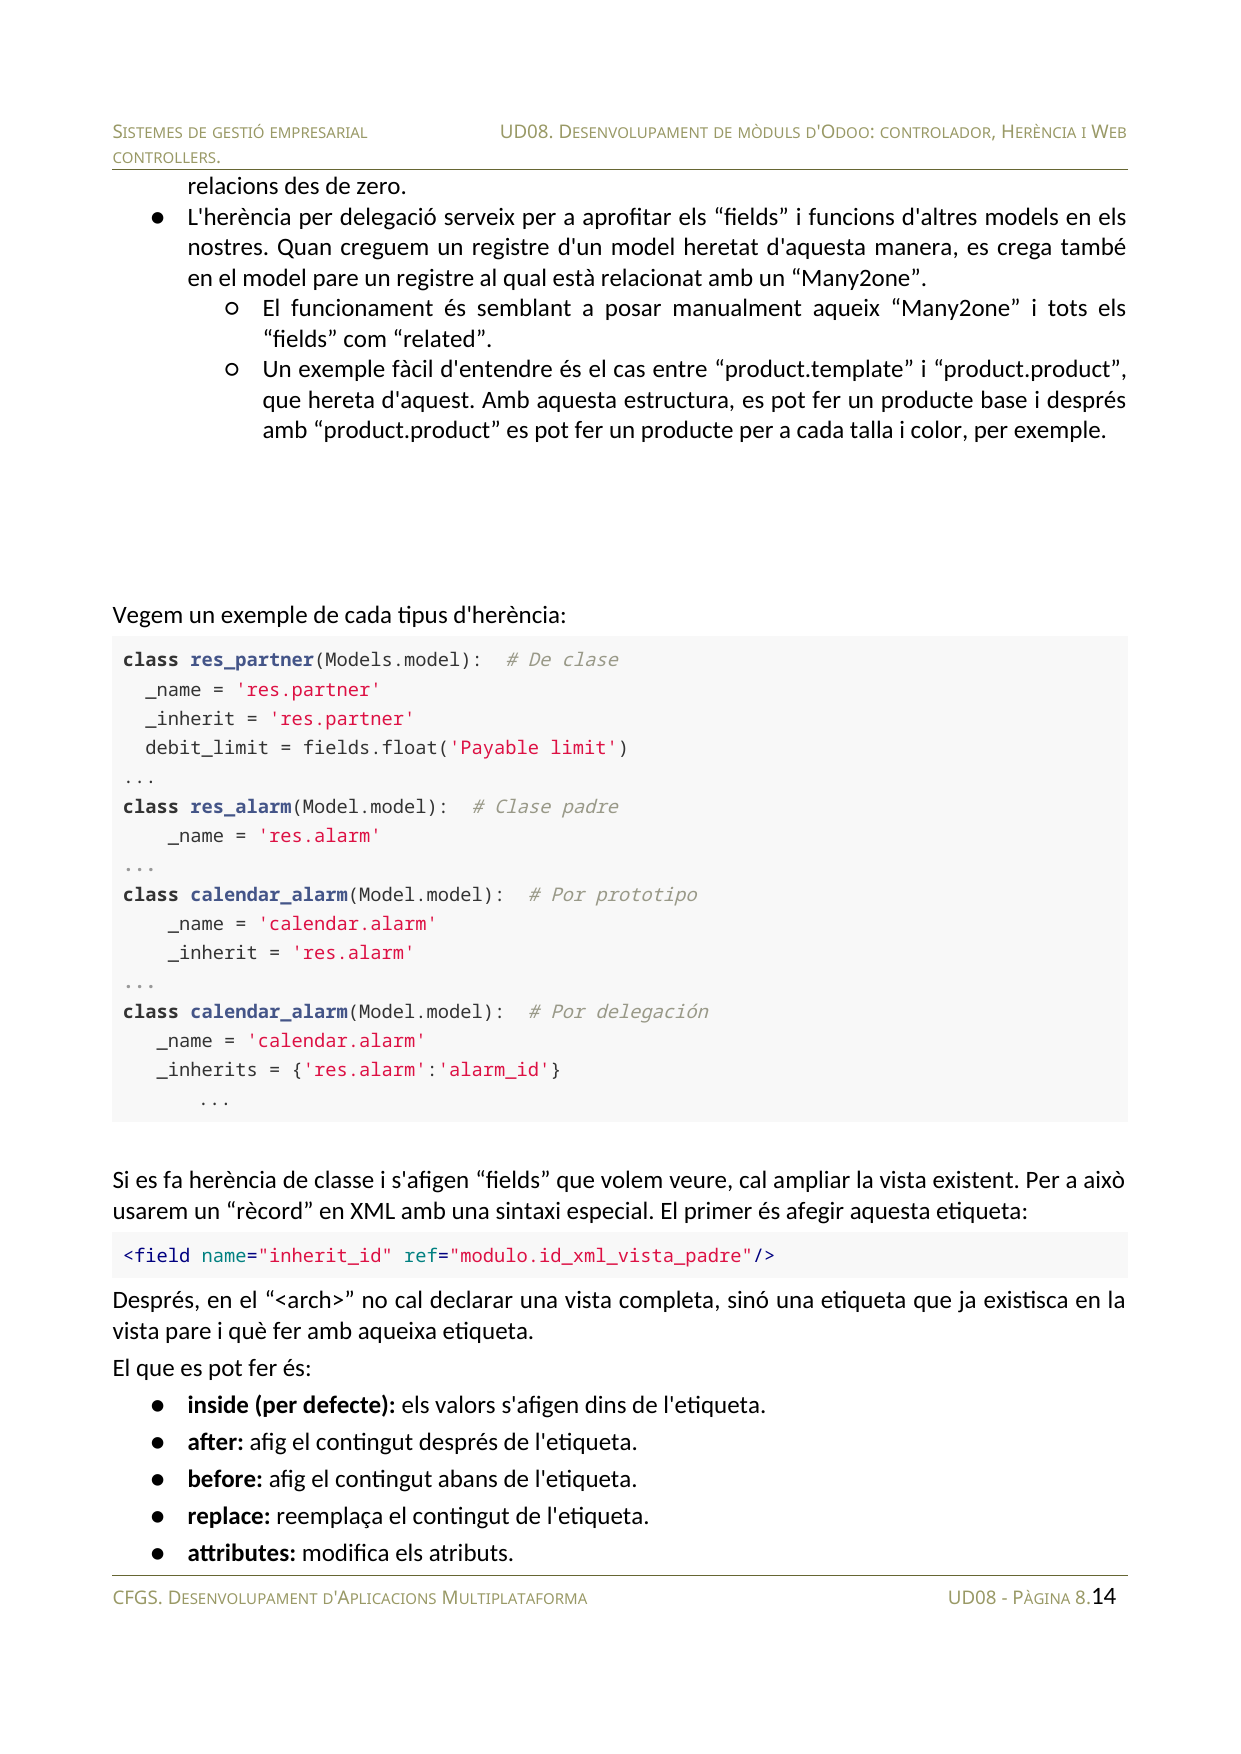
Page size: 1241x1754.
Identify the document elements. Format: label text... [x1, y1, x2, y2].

text Després, en el “<arch>” no cal declarar una vista completa, sinó una etiqueta que ja existisca en la vista pare i què fer amb aqueixa etiqueta. [112, 1284, 1128, 1345]
list L'herència per delegació serveix per a aprofitar els “fields” i funcions d'altres models en els nostres. Quan creguem un registre d'un model heretat d'aquesta manera, es crega també en el model pare un registre al qual està relacionat amb un “Many2one”. [150, 201, 1128, 292]
list relacions des de zero. [150, 170, 1128, 201]
list El funcionament és semblant a posar manualment aqueix “Many2one” i tots els “fields” com “related”. [225, 292, 1128, 353]
text Si es fa herència de classe i s'afigen “fields” que volem veure, cal ampliar la vista existent. Per a això usarem un “rècord” en XML amb una sintaxi especial. El primer és afegir aquesta etiqueta: [112, 1164, 1128, 1226]
list inside (per defecte): els valors s'afigen dins de l'etiqueta. [150, 1389, 1128, 1419]
table_header <field name="inherit_id" ref="modulo.id_xml_vista_padre"/> [112, 1232, 1128, 1278]
list Un exemple fàcil d'entendre és el cas entre “product.template” i “product.product”, que hereta d'aquest. Amb aquesta estructura, es pot fer un producte base i després amb “product.product” es pot fer un producte per a cada talla i color, per exemple. [225, 353, 1128, 445]
list after: afig el contingut després de l'etiqueta. [150, 1426, 1128, 1456]
table_header class res_partner(Models.model): # De clase _name = 'res.partner' _inherit = 'res.partner' debit_limit = fields.float('Payable limit') ... class res_alarm(Model.model): # Clase padre _name = 'res.alarm' ... class calendar_alarm(Model.model): # Por prototipo _name = 'calendar.alarm' _inherit = 'res.alarm' ... class calendar_alarm(Model.model): # Por delegación _name = 'calendar.alarm' _inherits = {'res.alarm':'alarm_id'} ... [112, 636, 1128, 1122]
list before: afig el contingut abans de l'etiqueta. [150, 1463, 1128, 1493]
text Vegem un exemple de cada tipus d'herència: [112, 599, 1128, 630]
list attributes: modifica els atributs. [150, 1537, 1128, 1567]
text El que es pot fer és: [112, 1352, 1128, 1382]
list replace: reemplaça el contingut de l'etiqueta. [150, 1500, 1128, 1530]
